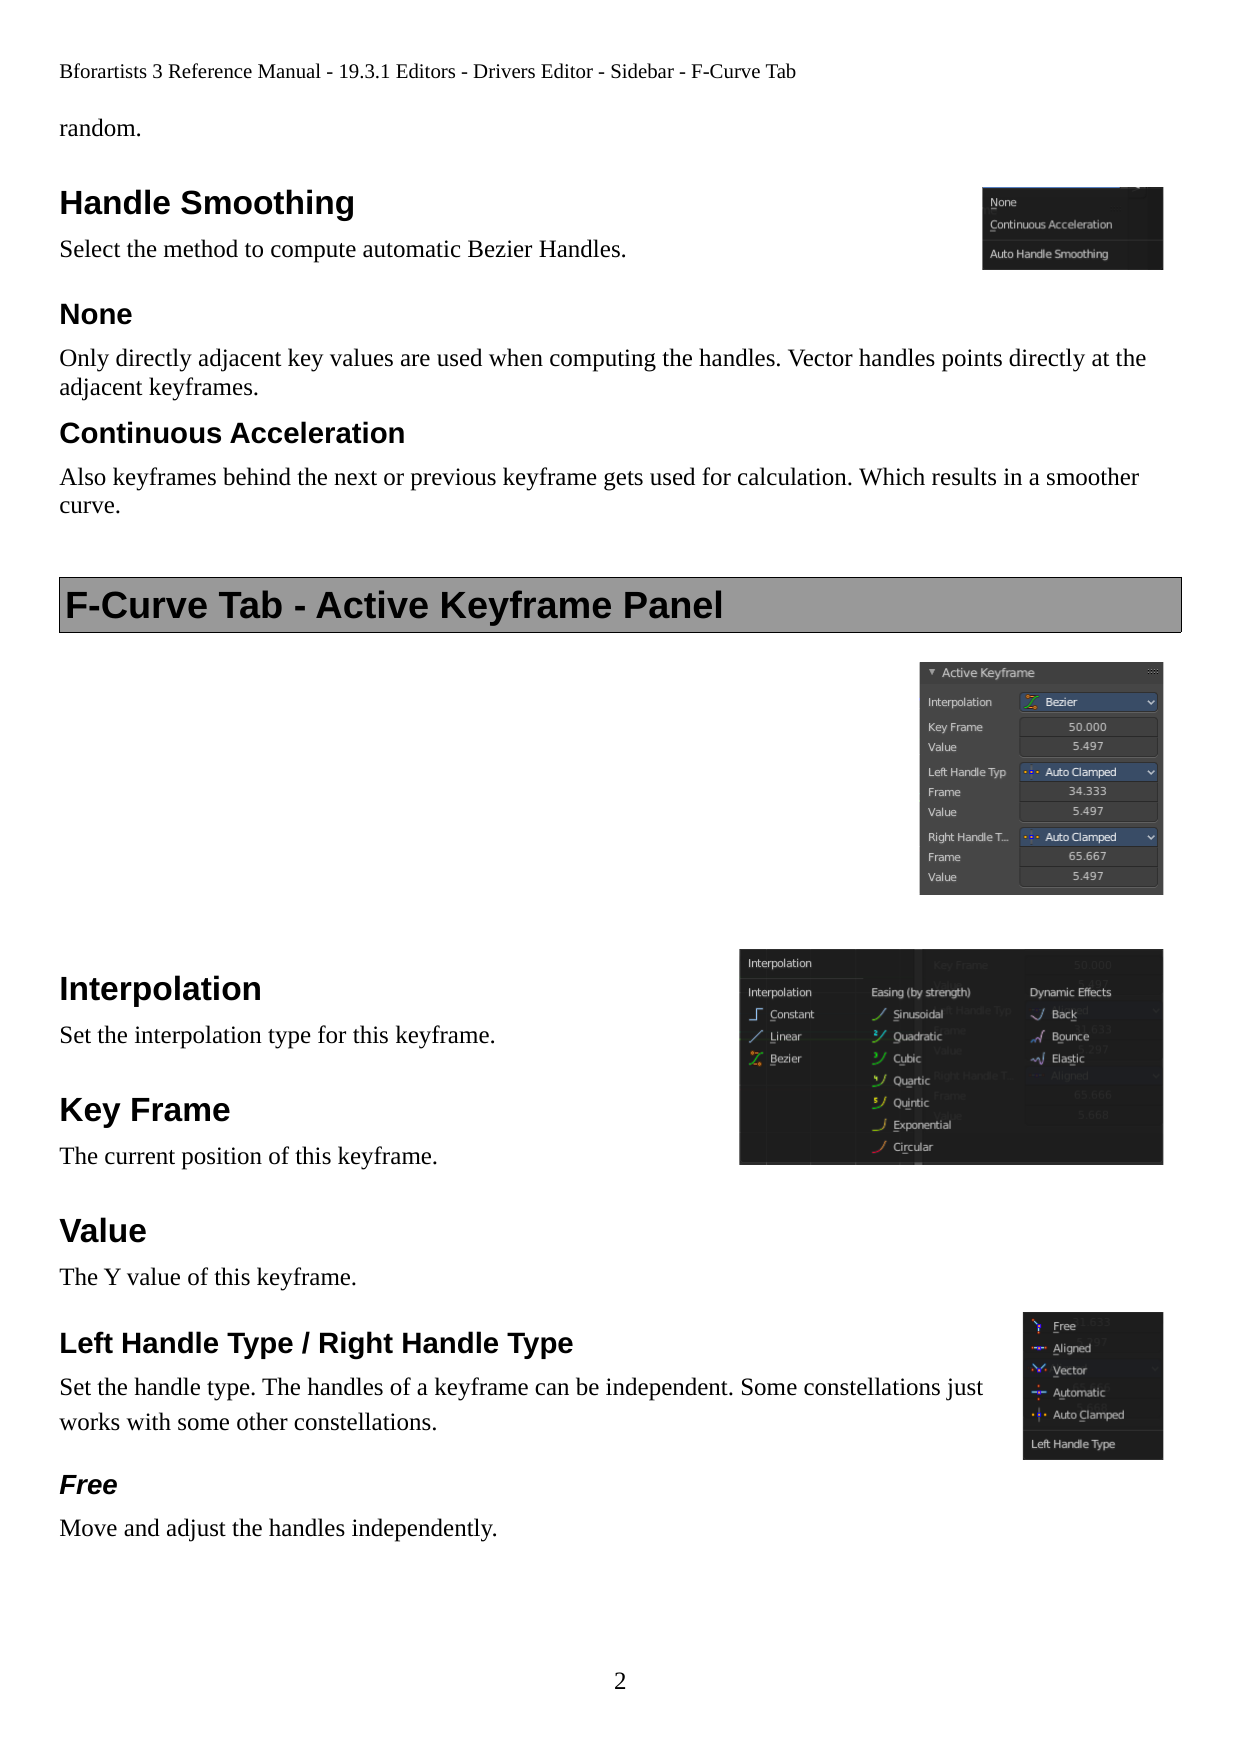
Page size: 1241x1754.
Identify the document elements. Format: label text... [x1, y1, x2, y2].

text Set the interpolation type for this keyframe. [59, 1020, 739, 1049]
text Select the method to compute automatic Bezier Handles. [59, 234, 982, 262]
text Also keyframes behind the next or previous keyframe gets used for calculation. Which results in a smoother curve. [59, 462, 1181, 519]
text random. [59, 113, 1181, 141]
picture [982, 187, 1164, 270]
table_header F-Curve Tab - Active Keyframe Panel [60, 578, 1181, 632]
text The current position of this keyframe. [59, 1141, 1181, 1170]
picture [1022, 1312, 1164, 1460]
subtitle Continuous Acceleration [59, 416, 1181, 449]
subtitle Key Frame [59, 1090, 739, 1129]
subtitle Handle Smoothing [59, 182, 1181, 221]
subtitle None [59, 297, 1181, 331]
text Set the handle type. The handles of a keyframe can be independent. Some constellations just works with some other constellations. [59, 1372, 1022, 1436]
subtitle Value [59, 1211, 1181, 1250]
text Move and adjust the handles independently. [59, 1513, 1181, 1542]
picture [739, 949, 1164, 1165]
subtitle [1164, 969, 1181, 1008]
subtitle Free [59, 1468, 1181, 1500]
text The Y value of this keyframe. [59, 1262, 1181, 1291]
picture [919, 662, 1164, 895]
text Only directly adjacent key values are used when computing the handles. Vector handles points directly at the adjacent keyframes. [59, 343, 1181, 401]
subtitle Left Handle Type / Right Handle Type [59, 1326, 1022, 1360]
subtitle Interpolation [59, 969, 739, 1008]
subtitle [1164, 1090, 1181, 1129]
